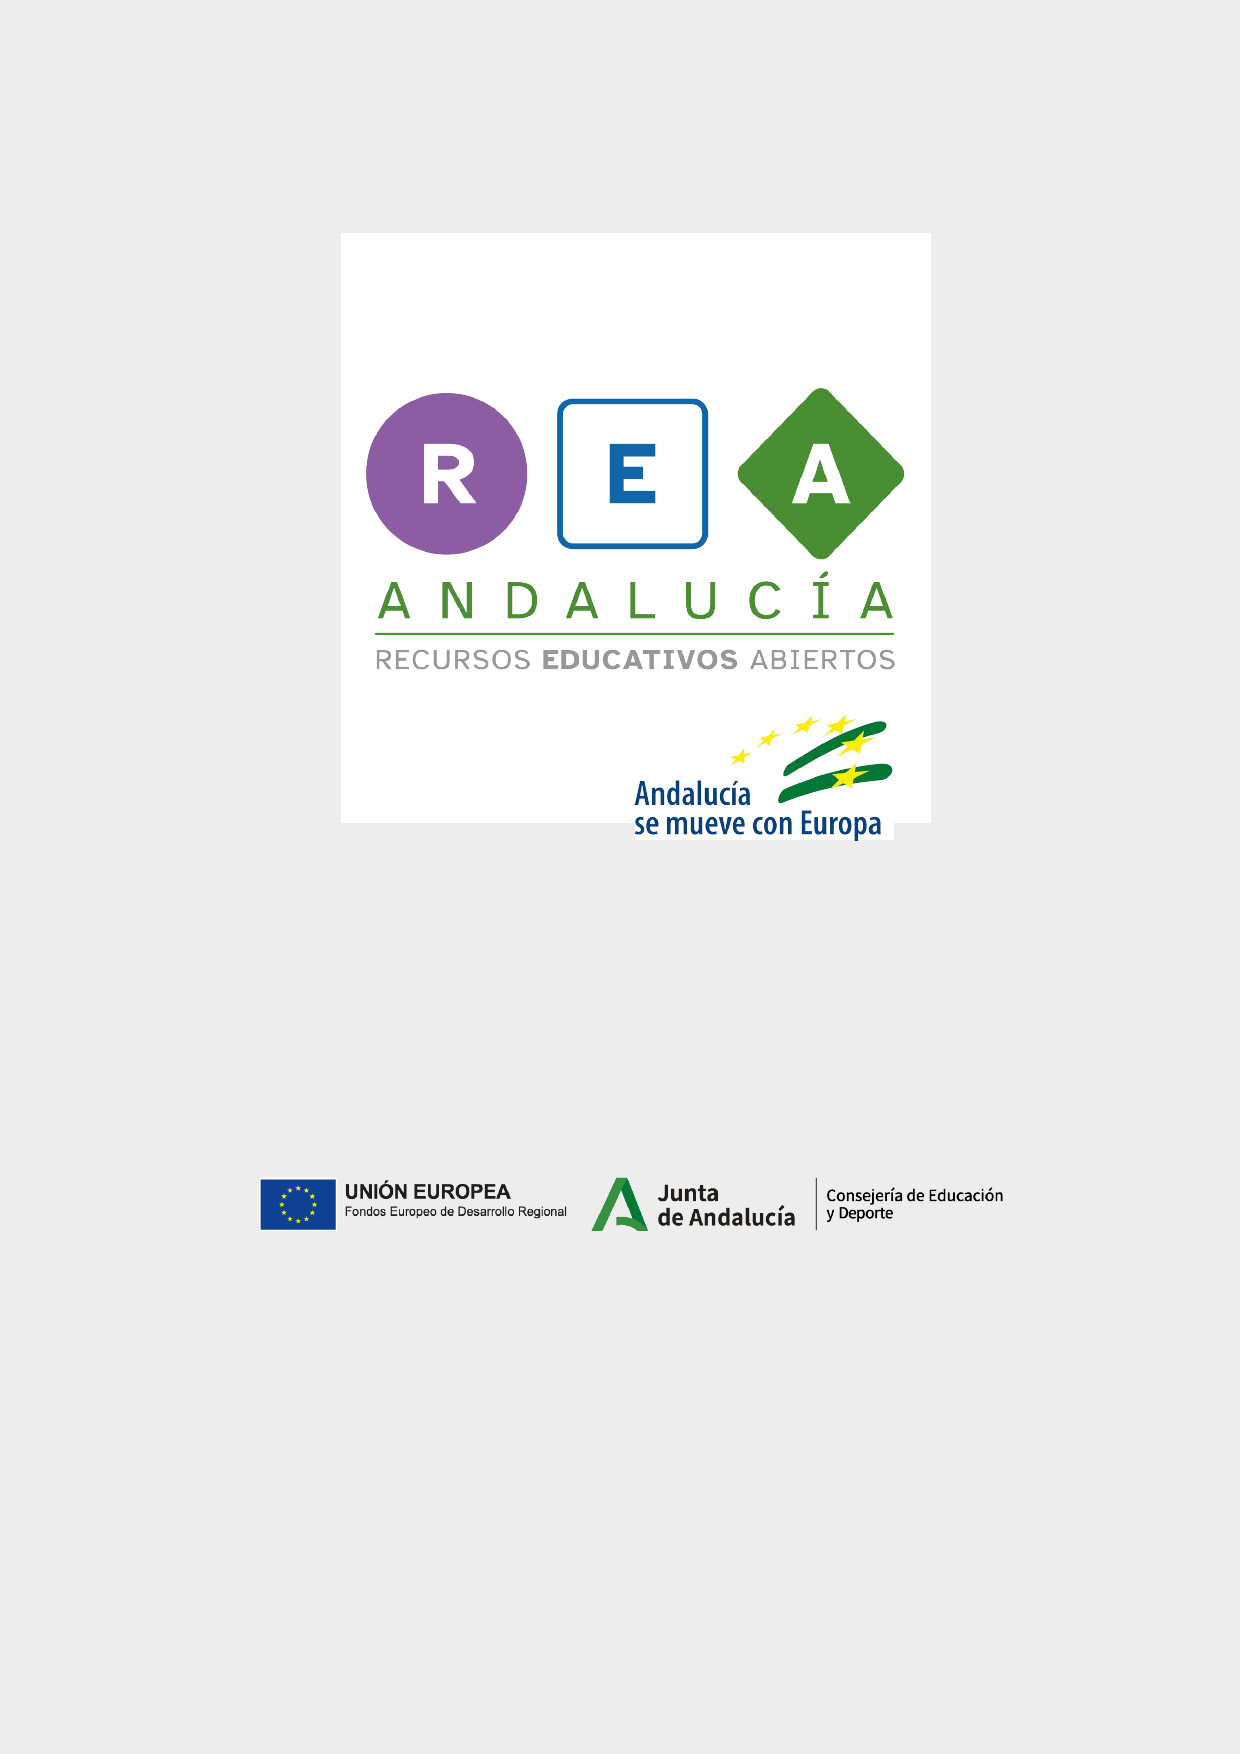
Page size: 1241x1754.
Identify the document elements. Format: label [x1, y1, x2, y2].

picture [340, 232, 932, 841]
picture [240, 1161, 1015, 1250]
